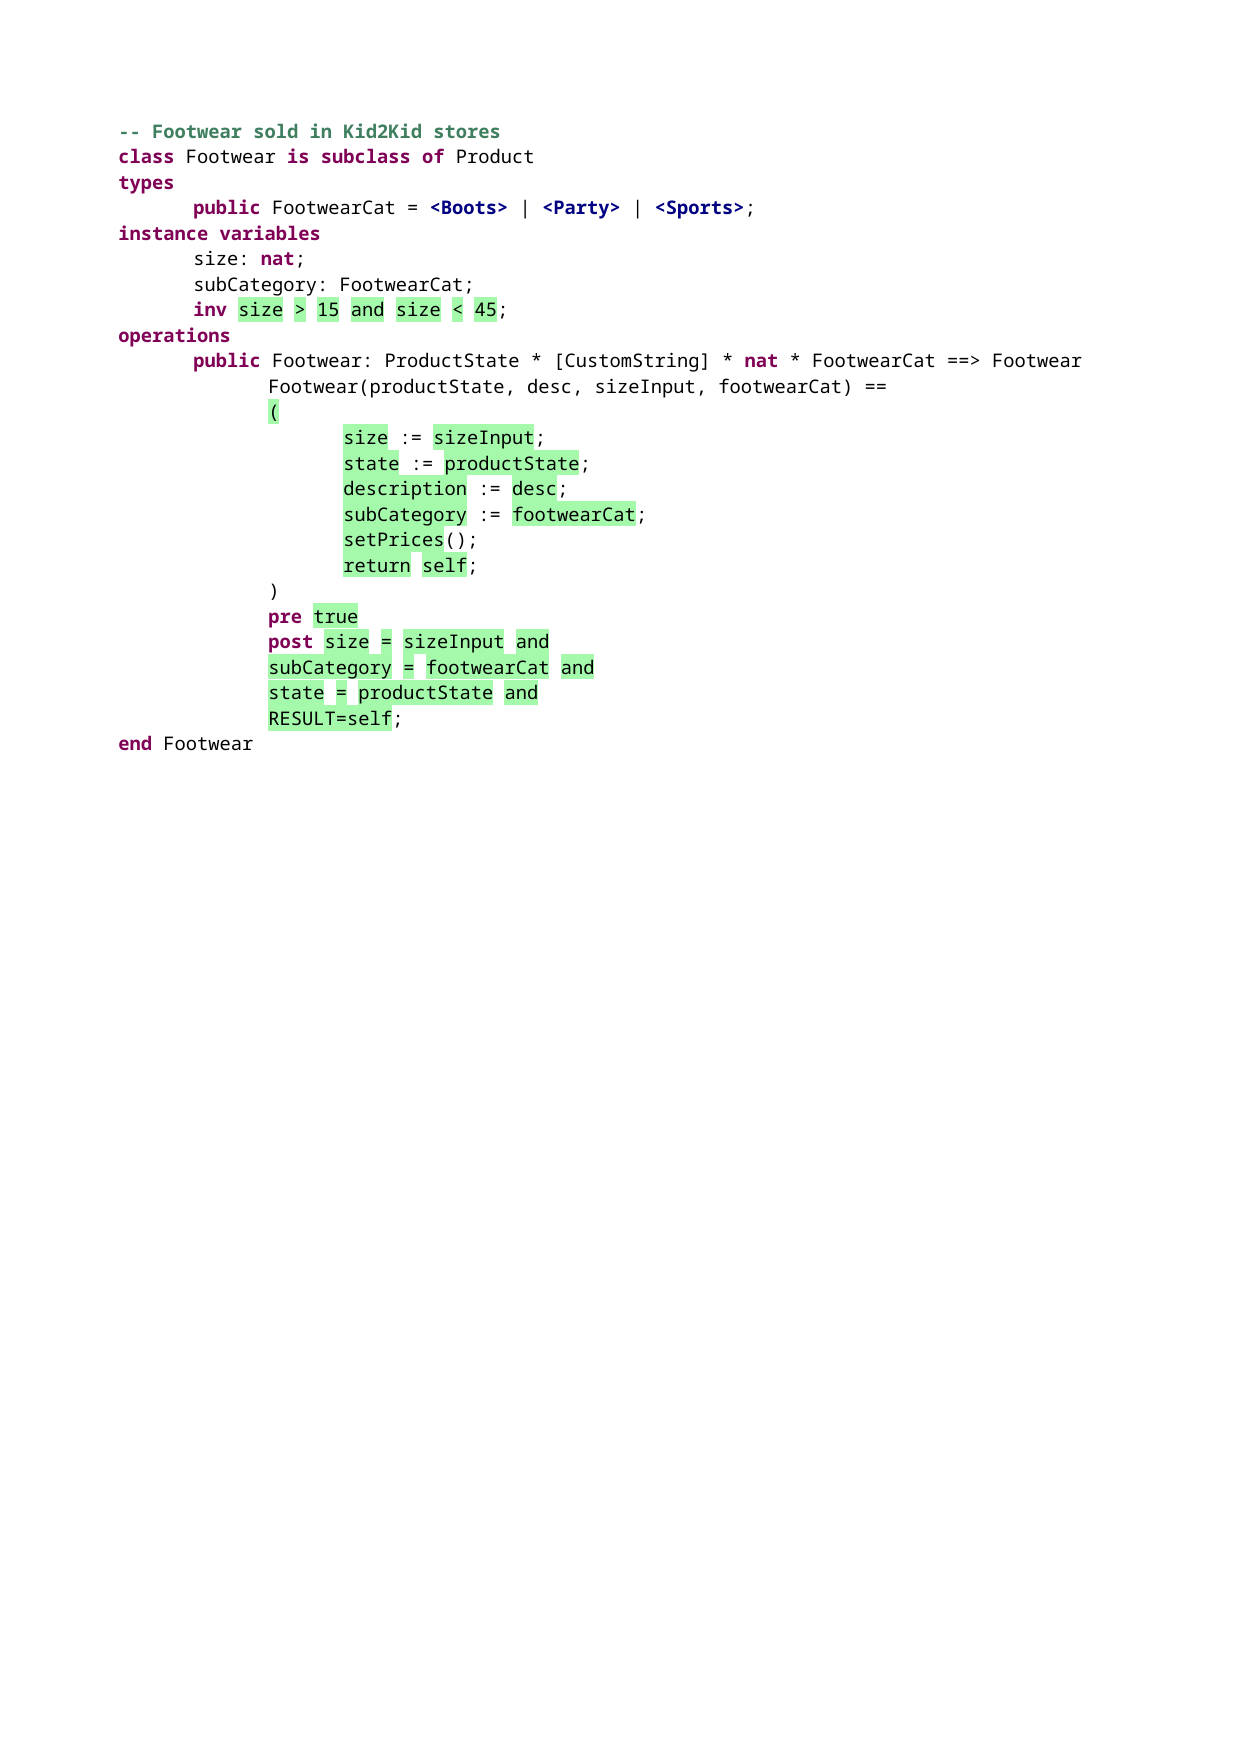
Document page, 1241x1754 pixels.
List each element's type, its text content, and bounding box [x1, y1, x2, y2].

text Footwear(productState, desc, sizeInput, footwearCat) == [118, 373, 1122, 399]
text ( [118, 399, 1122, 424]
text ) [118, 577, 1122, 603]
text operations [118, 322, 1122, 348]
text end Footwear [118, 731, 1122, 756]
text subCategory: FootwearCat; [118, 271, 1122, 297]
text subCategory = footwearCat and [118, 654, 1122, 679]
text size := sizeInput; [118, 424, 1122, 450]
text RESULT=self; [118, 705, 1122, 731]
text types [118, 169, 1122, 195]
text public Footwear: ProductState * [CustomString] * nat * FootwearCat ==> Footwear [118, 348, 1122, 373]
text size: nat; [118, 246, 1122, 271]
text description := desc; [118, 475, 1122, 501]
text -- Footwear sold in Kid2Kid stores [118, 118, 1122, 144]
text instance variables [118, 220, 1122, 246]
text post size = sizeInput and [118, 628, 1122, 654]
text public FootwearCat = <Boots> | <Party> | <Sports>; [118, 195, 1122, 220]
text pre true [118, 603, 1122, 628]
text state := productState; [118, 450, 1122, 475]
text inv size > 15 and size < 45; [118, 297, 1122, 322]
text return self; [118, 552, 1122, 577]
text state = productState and [118, 679, 1122, 705]
text setPrices(); [118, 526, 1122, 552]
text subCategory := footwearCat; [118, 501, 1122, 526]
text class Footwear is subclass of Product [118, 144, 1122, 169]
